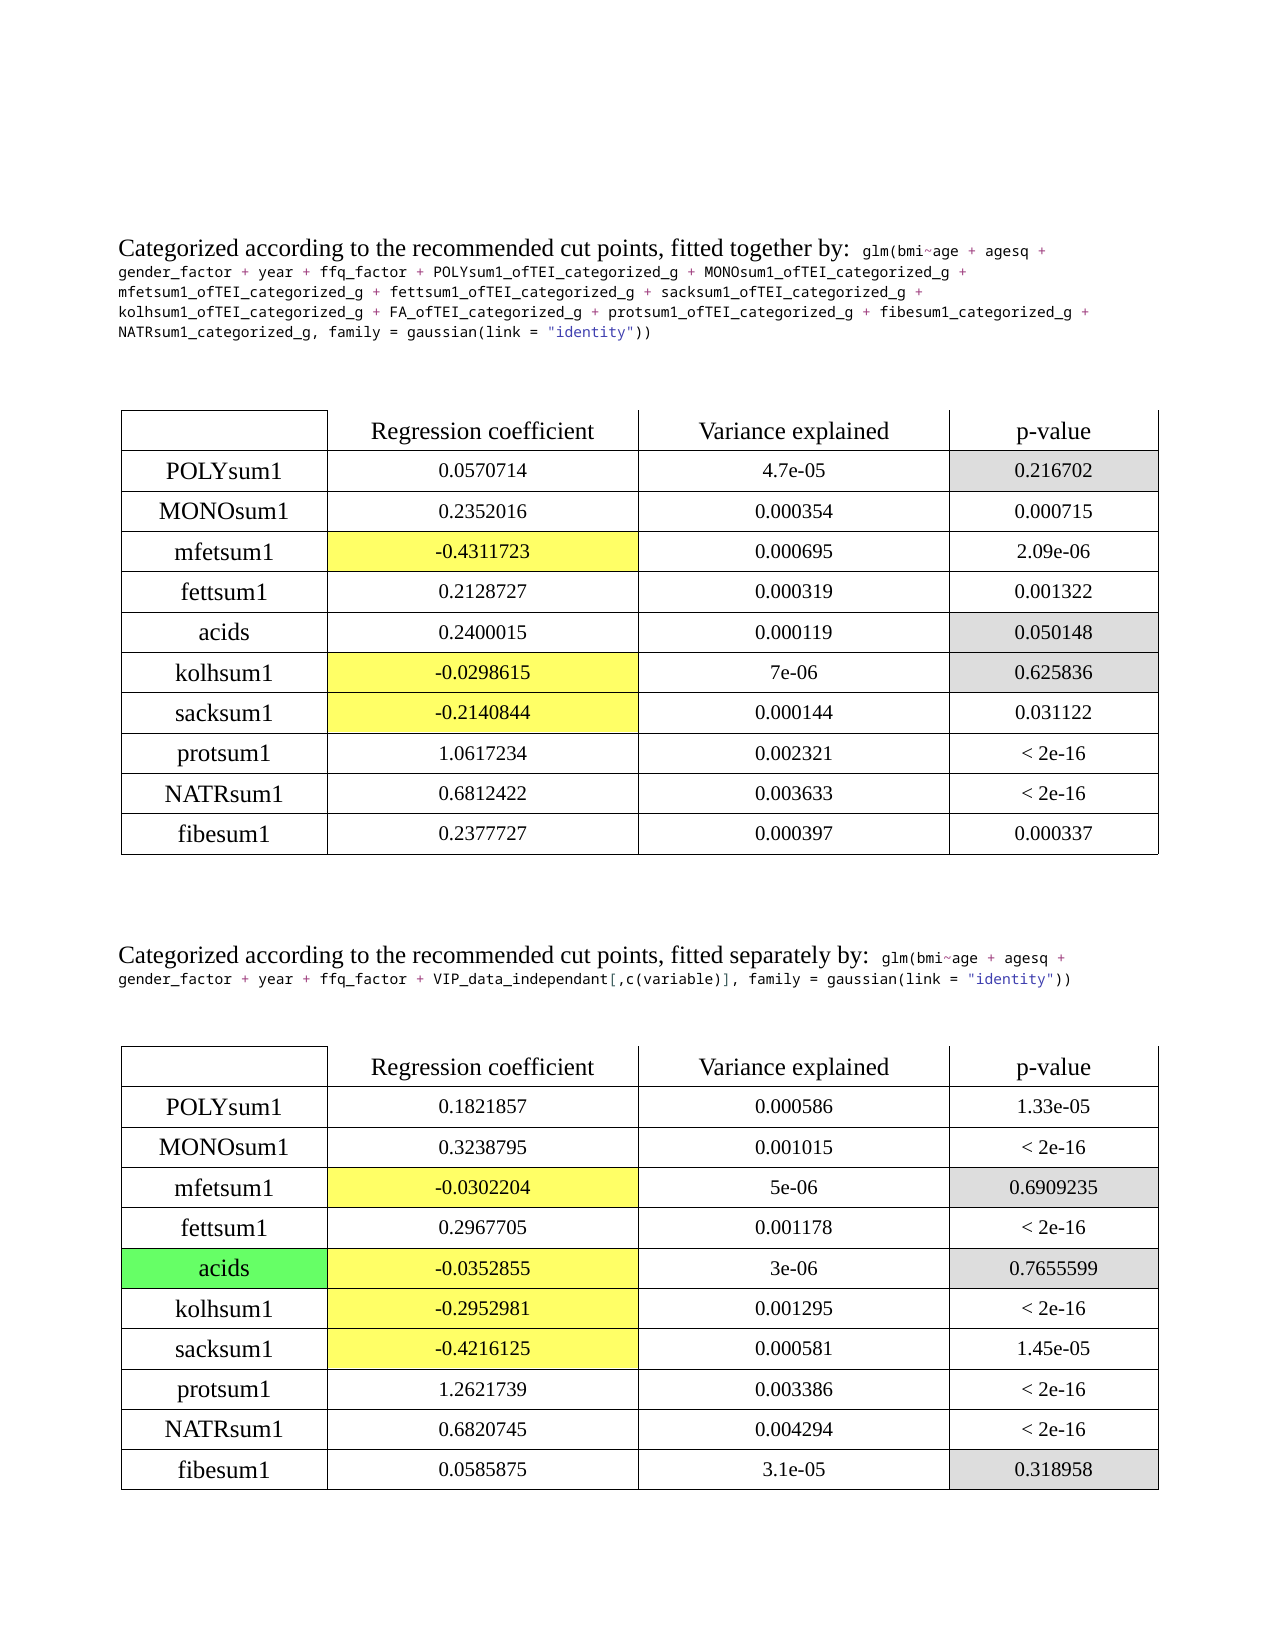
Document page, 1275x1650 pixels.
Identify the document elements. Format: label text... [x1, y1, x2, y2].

table_cell -0.2140844 [328, 693, 638, 732]
table_cell -0.4216125 [328, 1329, 638, 1368]
table_cell acids [122, 1249, 327, 1288]
table_header Regression coefficient [328, 1046, 638, 1086]
table_cell 0.2967705 [328, 1208, 638, 1247]
table_cell < 2e-16 [950, 734, 1158, 773]
table_cell < 2e-16 [950, 1410, 1158, 1449]
table_cell sacksum1 [122, 693, 327, 732]
table_header Variance explained [639, 410, 949, 450]
table_header [122, 411, 327, 450]
table_cell NATRsum1 [122, 1410, 327, 1449]
table_cell 2.09e-06 [950, 532, 1158, 571]
table_cell protsum1 [122, 1370, 327, 1409]
table_cell 5e-06 [639, 1168, 949, 1207]
table_cell protsum1 [122, 734, 327, 773]
table_cell kolhsum1 [122, 1289, 327, 1328]
table_header Regression coefficient [328, 410, 638, 450]
table_cell 0.000695 [639, 532, 949, 571]
table_cell 0.7655599 [950, 1249, 1158, 1288]
table_cell 0.2128727 [328, 572, 638, 612]
table_cell 0.2352016 [328, 492, 638, 531]
table_cell fettsum1 [122, 1208, 327, 1247]
table_cell 0.001322 [950, 572, 1158, 612]
table_cell 7e-06 [639, 653, 949, 692]
table_cell 0.000397 [639, 814, 949, 853]
table_cell -0.0352855 [328, 1249, 638, 1288]
table_header p-value [950, 1046, 1158, 1086]
table_cell 1.45e-05 [950, 1329, 1158, 1368]
table_cell -0.0298615 [328, 653, 638, 692]
table_cell acids [122, 613, 327, 652]
table_cell 0.000119 [639, 613, 949, 652]
table_header [122, 1047, 327, 1086]
table_cell POLYsum1 [122, 451, 327, 491]
table_cell < 2e-16 [950, 1208, 1158, 1247]
table_cell 0.3238795 [328, 1128, 638, 1167]
table_cell fibesum1 [122, 1450, 327, 1489]
table_cell sacksum1 [122, 1329, 327, 1368]
table_cell 0.216702 [950, 451, 1158, 491]
table_header Variance explained [639, 1046, 949, 1086]
text Categorized according to the recommended cut points, fitted together by: glm(bmi~age + agesq + gender_factor + year + ffq_factor + POLYsum1_ofTEI_categorized_g + MONOsum1_ofTEI_categorized_g + mfetsum1_ofTEI_categorized_g + fettsum1_ofTEI_categorized_g + sacksum1_ofTEI_categorized_g + kolhsum1_ofTEI_categorized_g + FA_ofTEI_categorized_g + protsum1_ofTEI_categorized_g + fibesum1_categorized_g + NATRsum1_categorized_g, family = gaussian(link = "identity")) [118, 233, 1157, 341]
table_cell fettsum1 [122, 572, 327, 612]
table_cell < 2e-16 [950, 1289, 1158, 1328]
table_cell < 2e-16 [950, 1128, 1158, 1167]
table_cell 0.000337 [950, 814, 1158, 853]
table_cell 0.050148 [950, 613, 1158, 652]
table_cell 0.2377727 [328, 814, 638, 853]
table_cell 0.000586 [639, 1087, 949, 1127]
table_cell 0.000144 [639, 693, 949, 732]
table_cell MONOsum1 [122, 1128, 327, 1167]
table_cell 0.6909235 [950, 1168, 1158, 1207]
table_cell 0.001295 [639, 1289, 949, 1328]
table_header p-value [950, 410, 1158, 450]
table_cell 0.0570714 [328, 451, 638, 491]
table_cell 0.1821857 [328, 1087, 638, 1127]
table_cell 0.6812422 [328, 774, 638, 813]
table_cell 0.000354 [639, 492, 949, 531]
table_cell 0.003633 [639, 774, 949, 813]
table_cell fibesum1 [122, 814, 327, 853]
table_cell 0.000319 [639, 572, 949, 612]
table_cell MONOsum1 [122, 492, 327, 531]
table_cell -0.0302204 [328, 1168, 638, 1207]
table_cell POLYsum1 [122, 1087, 327, 1127]
table_cell -0.2952981 [328, 1289, 638, 1328]
table_cell 0.6820745 [328, 1410, 638, 1449]
table_cell 0.031122 [950, 693, 1158, 732]
table_cell 0.001015 [639, 1128, 949, 1167]
table_cell mfetsum1 [122, 1168, 327, 1207]
table_cell 1.33e-05 [950, 1087, 1158, 1127]
text Categorized according to the recommended cut points, fitted separately by: glm(bmi~age + agesq + gender_factor + year + ffq_factor + VIP_data_independant[,c(variable)], family = gaussian(link = "identity")) [118, 940, 1157, 988]
table_cell 0.0585875 [328, 1450, 638, 1489]
table_cell 0.001178 [639, 1208, 949, 1247]
table_cell 3e-06 [639, 1249, 949, 1288]
table_cell 0.625836 [950, 653, 1158, 692]
table_cell 0.000715 [950, 492, 1158, 531]
table_cell 0.2400015 [328, 613, 638, 652]
table_cell 0.318958 [950, 1450, 1158, 1489]
table_cell 4.7e-05 [639, 451, 949, 491]
table_cell < 2e-16 [950, 1370, 1158, 1409]
table_cell kolhsum1 [122, 653, 327, 692]
table_cell 0.003386 [639, 1370, 949, 1409]
table_cell 3.1e-05 [639, 1450, 949, 1489]
table_cell 1.2621739 [328, 1370, 638, 1409]
table_cell 0.004294 [639, 1410, 949, 1449]
table_cell < 2e-16 [950, 774, 1158, 813]
table_cell NATRsum1 [122, 774, 327, 813]
table_cell 0.000581 [639, 1329, 949, 1368]
table_cell mfetsum1 [122, 532, 327, 571]
table_cell -0.4311723 [328, 532, 638, 571]
table_cell 0.002321 [639, 734, 949, 773]
table_cell 1.0617234 [328, 734, 638, 773]
